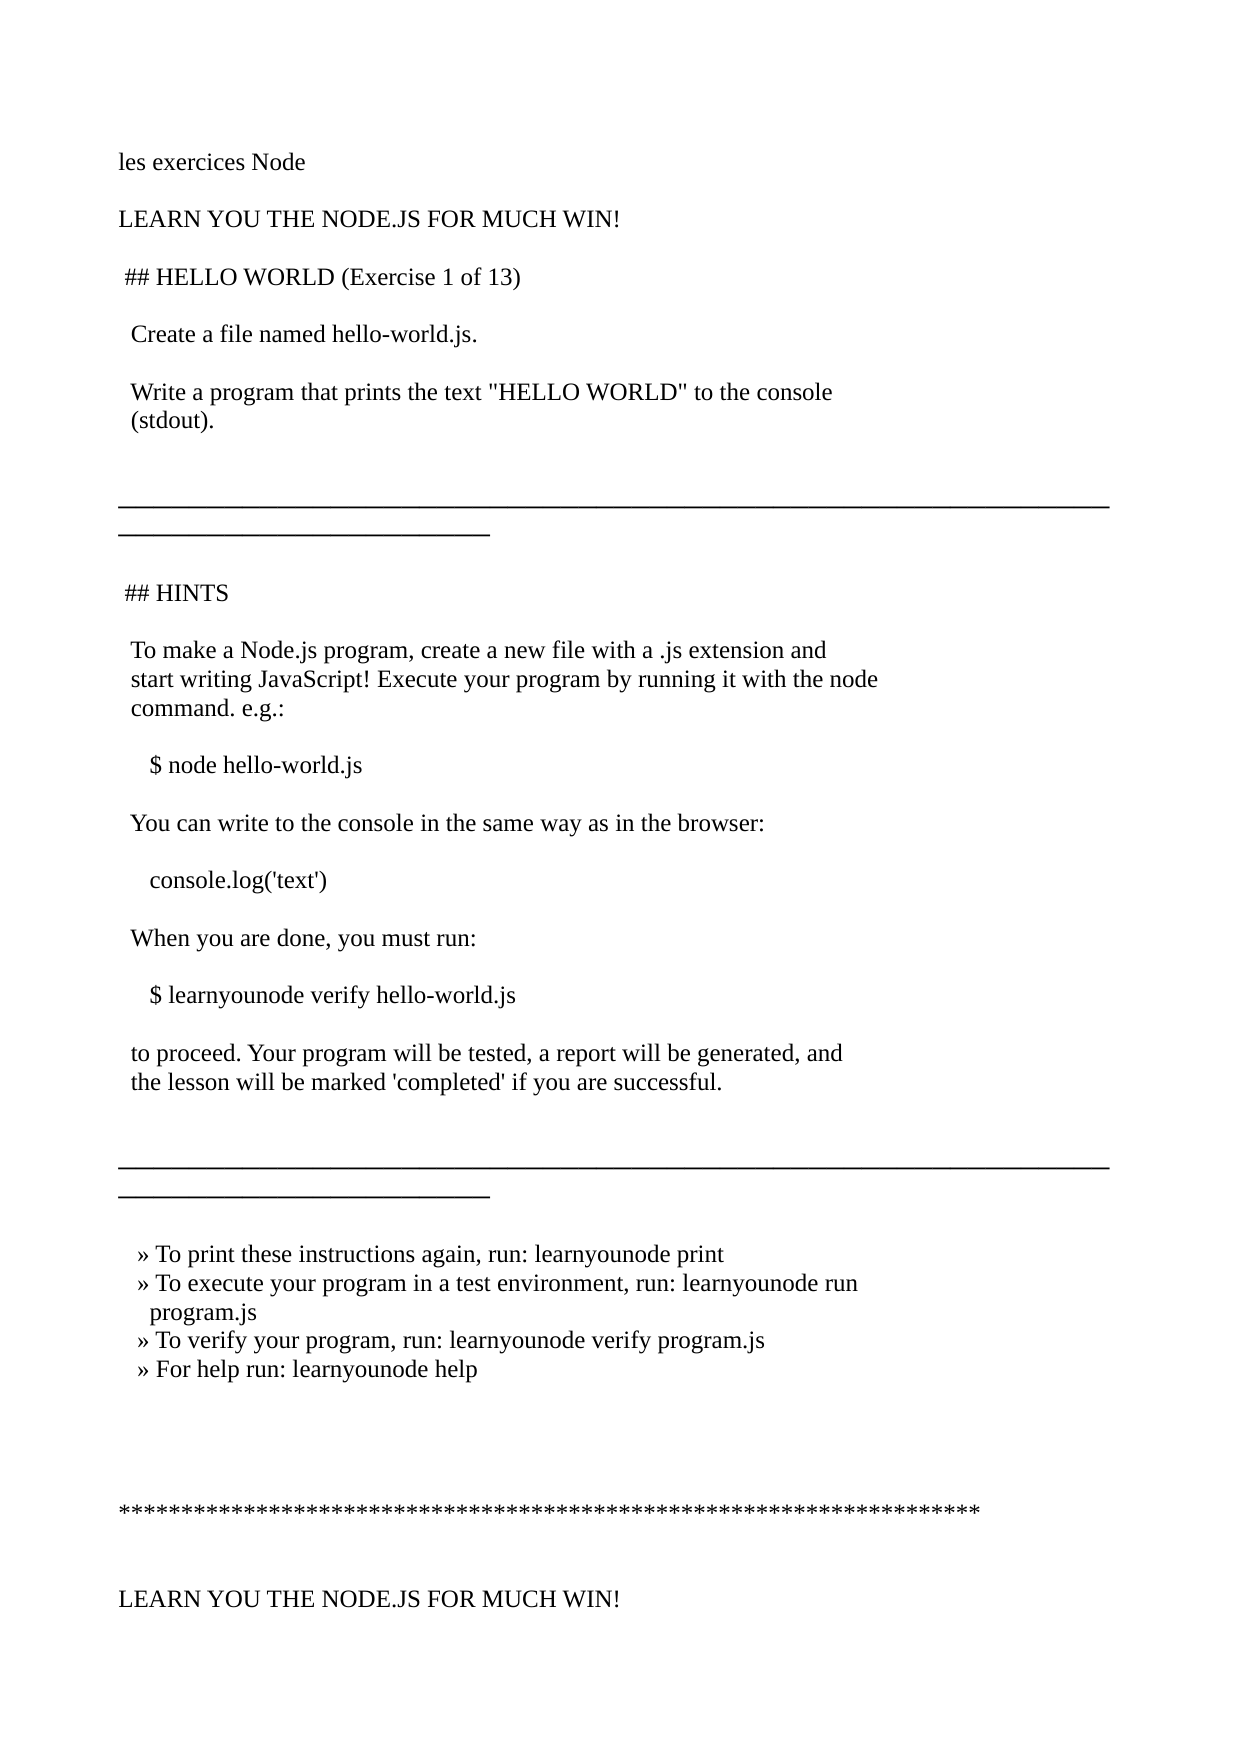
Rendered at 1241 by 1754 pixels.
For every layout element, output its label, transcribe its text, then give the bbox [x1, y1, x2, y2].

text start writing JavaScript! Execute your program by running it with the node [118, 664, 1122, 693]
text console.log('text') [118, 866, 1122, 894]
text les exercices Node [118, 147, 1122, 176]
text LEARN YOU THE NODE.JS FOR MUCH WIN! [118, 204, 1122, 233]
text Write a program that prints the text "HELLO WORLD" to the console [118, 377, 1122, 406]
text To make a Node.js program, create a new file with a .js extension and [118, 636, 1122, 664]
text command. e.g.: [118, 693, 1122, 722]
text ********************************************************************* [118, 1498, 1122, 1527]
text (stdout). [118, 406, 1122, 434]
text to proceed. Your program will be tested, a report will be generated, and [118, 1038, 1122, 1067]
text $ node hello-world.js [118, 751, 1122, 779]
text ## HELLO WORLD (Exercise 1 of 13) [118, 262, 1122, 291]
text ## HINTS [118, 578, 1122, 607]
text » To verify your program, run: learnyounode verify program.js [118, 1326, 1122, 1354]
text » For help run: learnyounode help [118, 1354, 1122, 1383]
text ───────────────────────────────────────────────────────────────────────────── [118, 1124, 1122, 1211]
text Create a file named hello-world.js. [118, 319, 1122, 348]
text » To execute your program in a test environment, run: learnyounode run [118, 1268, 1122, 1297]
text » To print these instructions again, run: learnyounode print [118, 1239, 1122, 1268]
text When you are done, you must run: [118, 923, 1122, 952]
text You can write to the console in the same way as in the browser: [118, 808, 1122, 837]
text $ learnyounode verify hello-world.js [118, 981, 1122, 1009]
text program.js [118, 1297, 1122, 1326]
text LEARN YOU THE NODE.JS FOR MUCH WIN! [118, 1584, 1122, 1613]
text ───────────────────────────────────────────────────────────────────────────── [118, 463, 1122, 549]
text the lesson will be marked 'completed' if you are successful. [118, 1067, 1122, 1096]
